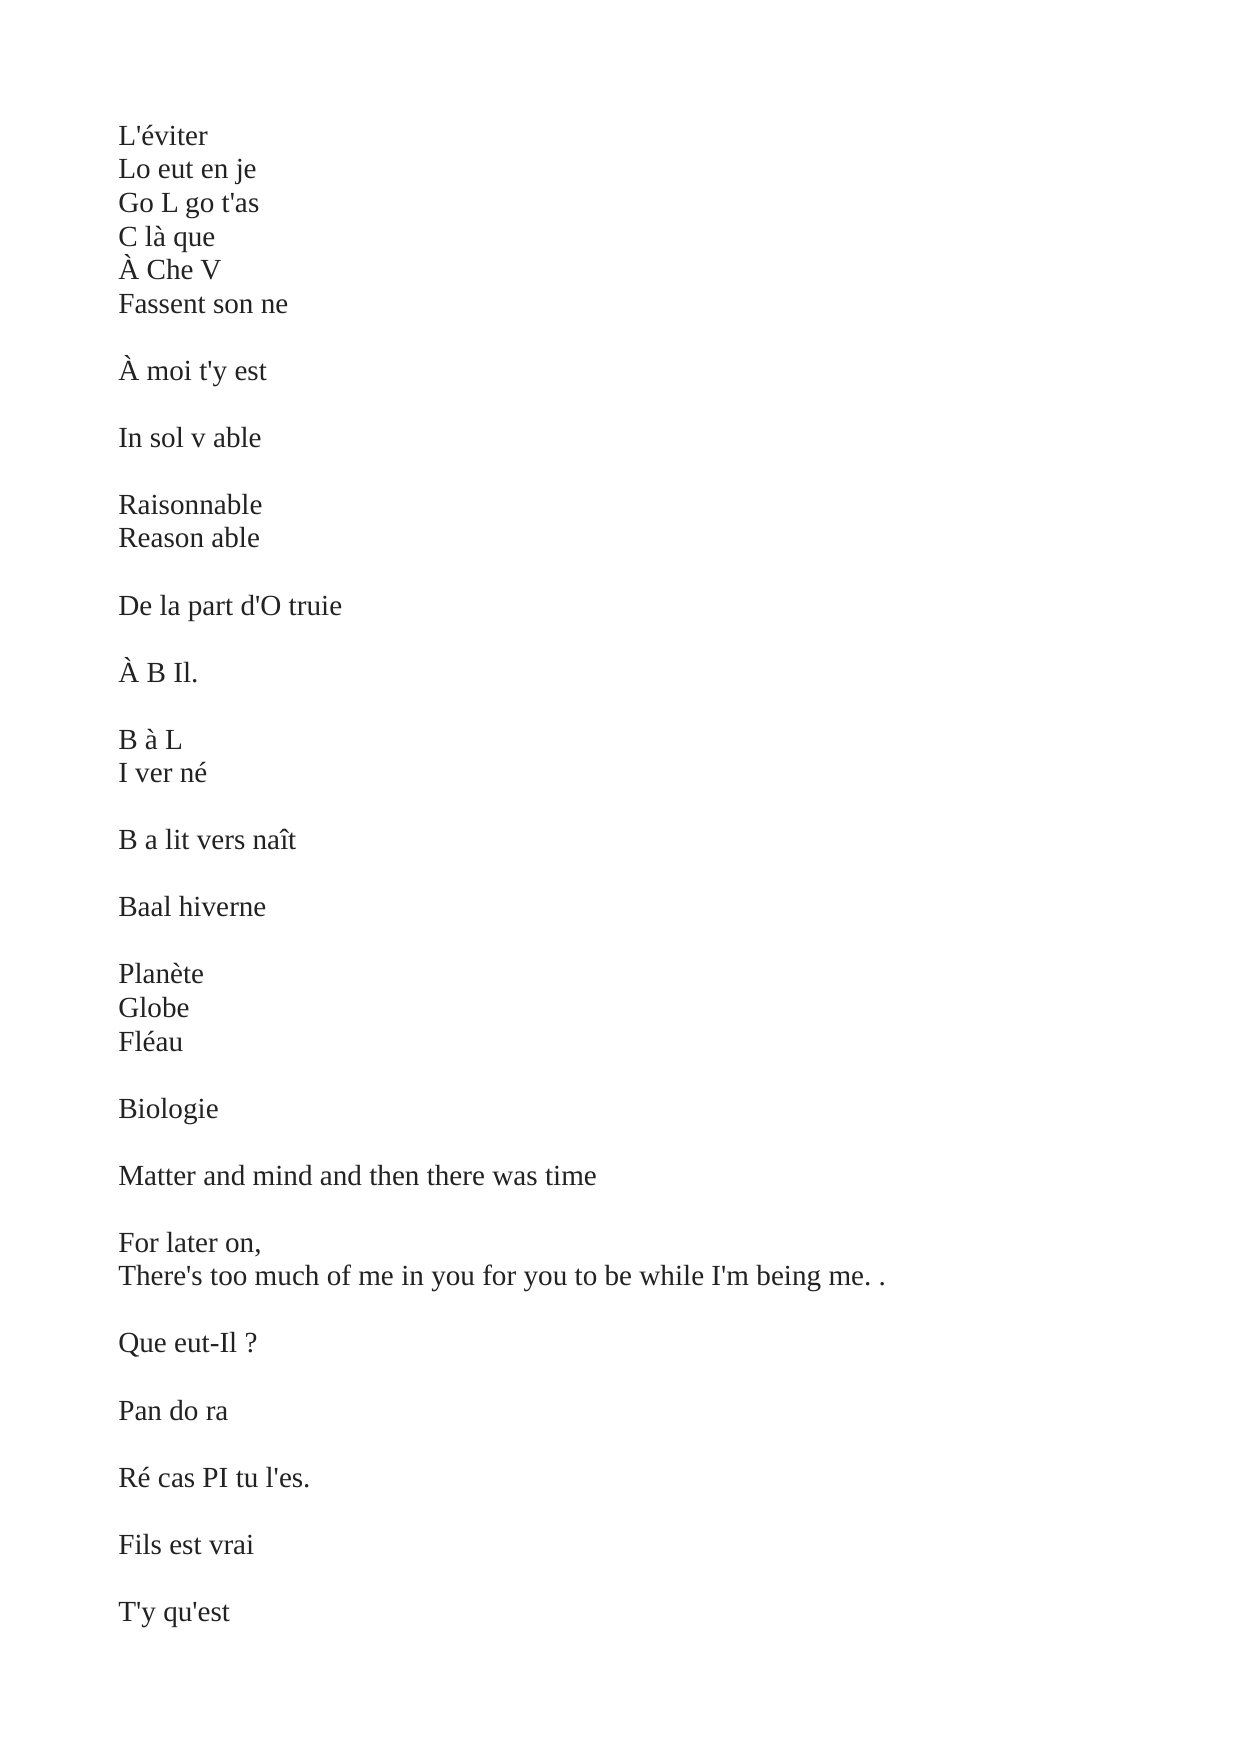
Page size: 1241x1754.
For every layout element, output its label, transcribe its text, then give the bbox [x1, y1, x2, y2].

text Globe [118, 990, 1122, 1024]
text Que eut-Il ? [118, 1326, 1122, 1359]
text Fassent son ne [118, 286, 1122, 319]
text Planète [118, 957, 1122, 990]
text Biologie [118, 1091, 1122, 1124]
text Go L go t'as [118, 185, 1122, 219]
text In sol v able [118, 420, 1122, 453]
text Baal hiverne [118, 889, 1122, 923]
text For later on, [118, 1225, 1122, 1258]
text C là que [118, 219, 1122, 252]
text Fléau [118, 1024, 1122, 1057]
text Matter and mind and then there was time [118, 1158, 1122, 1191]
text De la part d'O truie [118, 588, 1122, 621]
text À Che V [118, 252, 1122, 286]
text L'éviter [118, 118, 1122, 152]
text Lo eut en je [118, 152, 1122, 185]
text B à L [118, 722, 1122, 755]
text I ver né [118, 755, 1122, 789]
text Raisonnable [118, 487, 1122, 521]
text À B Il. [118, 655, 1122, 688]
text Reason able [118, 521, 1122, 554]
text Fils est vrai [118, 1527, 1122, 1560]
text T'y qu'est [118, 1594, 1122, 1627]
text À moi t'y est [118, 353, 1122, 386]
text B a lit vers naît [118, 822, 1122, 856]
text Pan do ra [118, 1393, 1122, 1426]
text There's too much of me in you for you to be while I'm being me. . [118, 1258, 1122, 1292]
text Ré cas PI tu l'es. [118, 1460, 1122, 1493]
